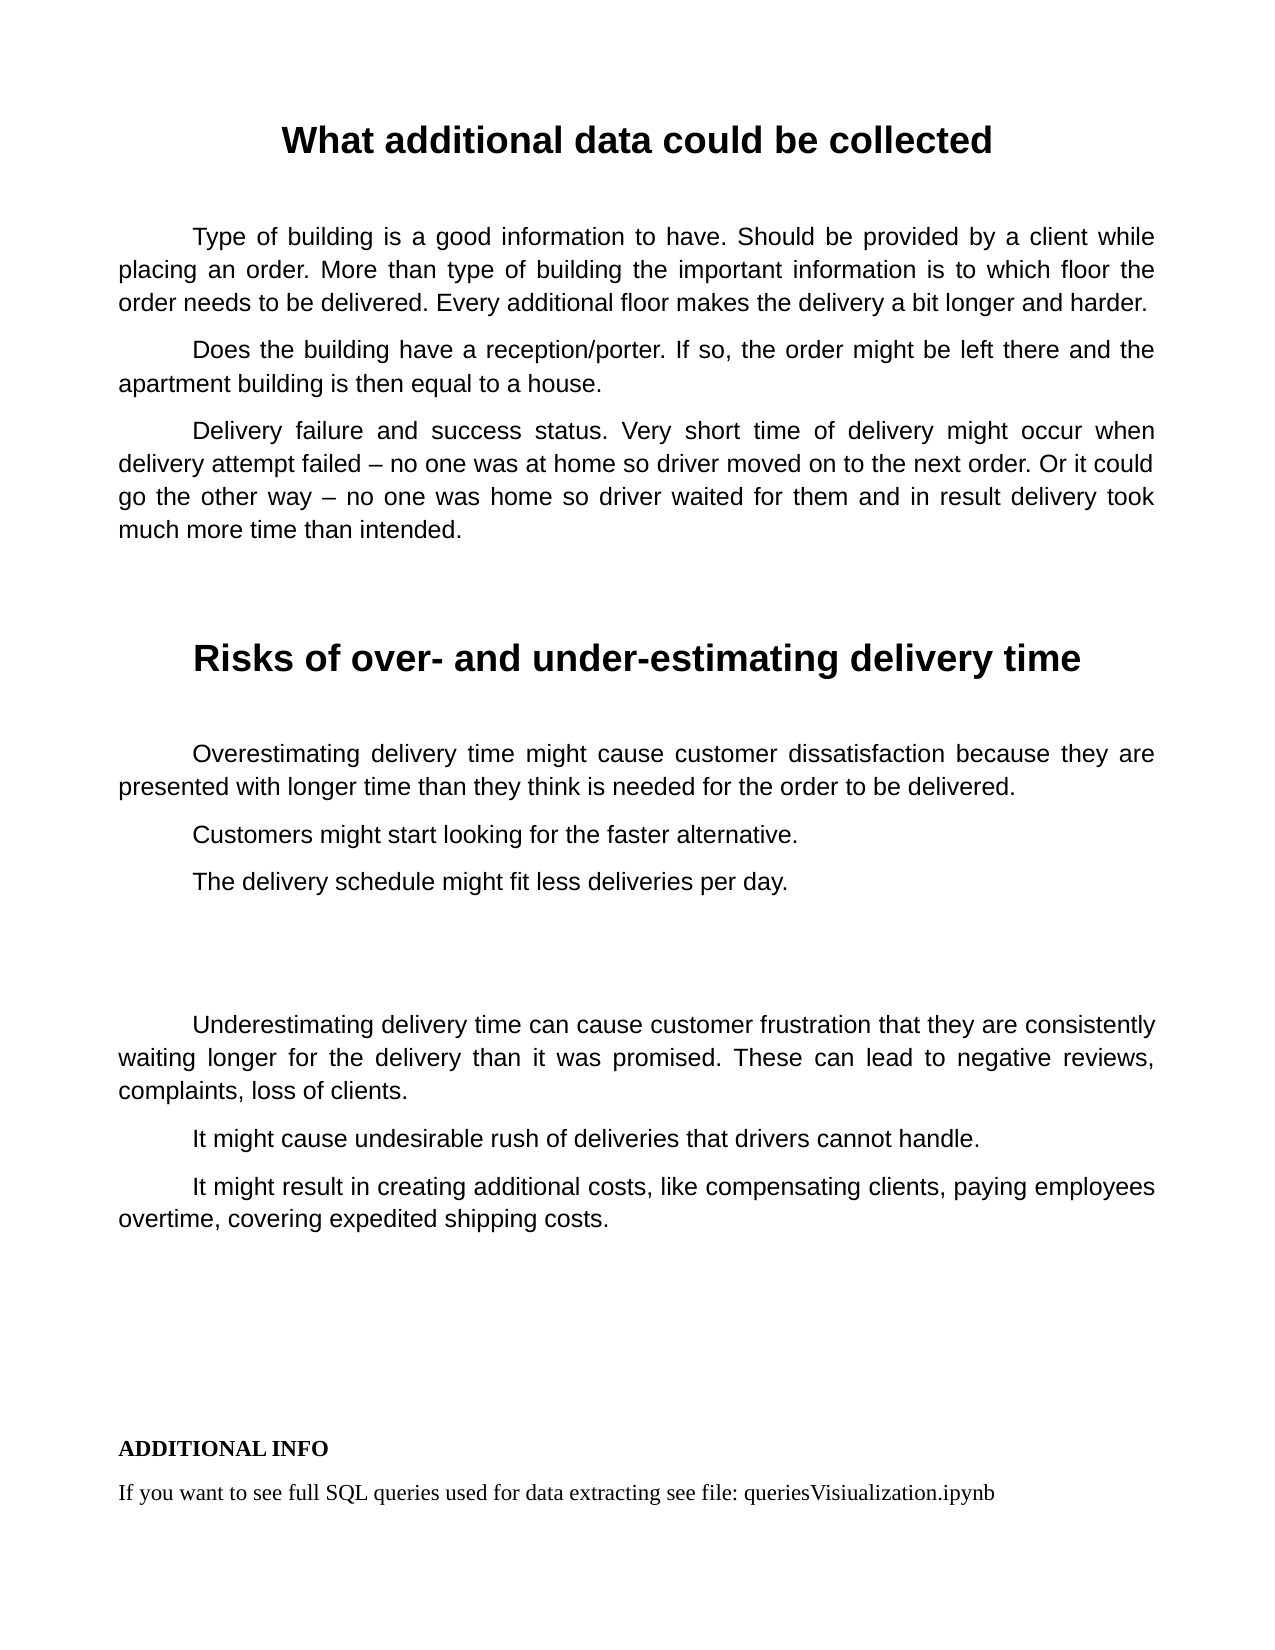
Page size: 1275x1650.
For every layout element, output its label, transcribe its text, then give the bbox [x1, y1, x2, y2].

subtitle Risks of over- and under-estimating delivery time [118, 635, 1157, 679]
text The delivery schedule might fit less deliveries per day. [118, 867, 1157, 896]
text Type of building is a good information to have. Should be provided by a client while placing an order. More than type of building the important information is to which floor the order needs to be delivered. Every additional floor makes the delivery a bit longer and harder. [118, 222, 1157, 317]
text It might cause undesirable rush of deliveries that drivers cannot handle. [118, 1124, 1157, 1153]
text Overestimating delivery time might cause customer dissatisfaction because they are presented with longer time than they think is needed for the order to be delivered. [118, 739, 1157, 801]
text It might result in creating additional costs, like compensating clients, paying employees overtime, covering expedited shipping costs. [118, 1171, 1157, 1233]
text ADDITIONAL INFO [118, 1434, 1157, 1461]
text Delivery failure and success status. Very short time of delivery might occur when delivery attempt failed – no one was at home so driver moved on to the next order. Or it could go the other way – no one was home so driver waited for them and in result delivery took much more time than intended. [118, 416, 1157, 544]
text Does the building have a reception/porter. If so, the order might be left there and the apartment building is then equal to a house. [118, 336, 1157, 397]
text Customers might start looking for the faster alternative. [118, 820, 1157, 848]
text Underestimating delivery time can cause customer frustration that they are consistently waiting longer for the delivery than it was promised. These can lead to negative reviews, complaints, loss of clients. [118, 1010, 1157, 1105]
text If you want to see full SQL queries used for data extracting see file: queriesVisiualization.ipynb [118, 1479, 1157, 1506]
subtitle What additional data could be collected [118, 118, 1157, 162]
